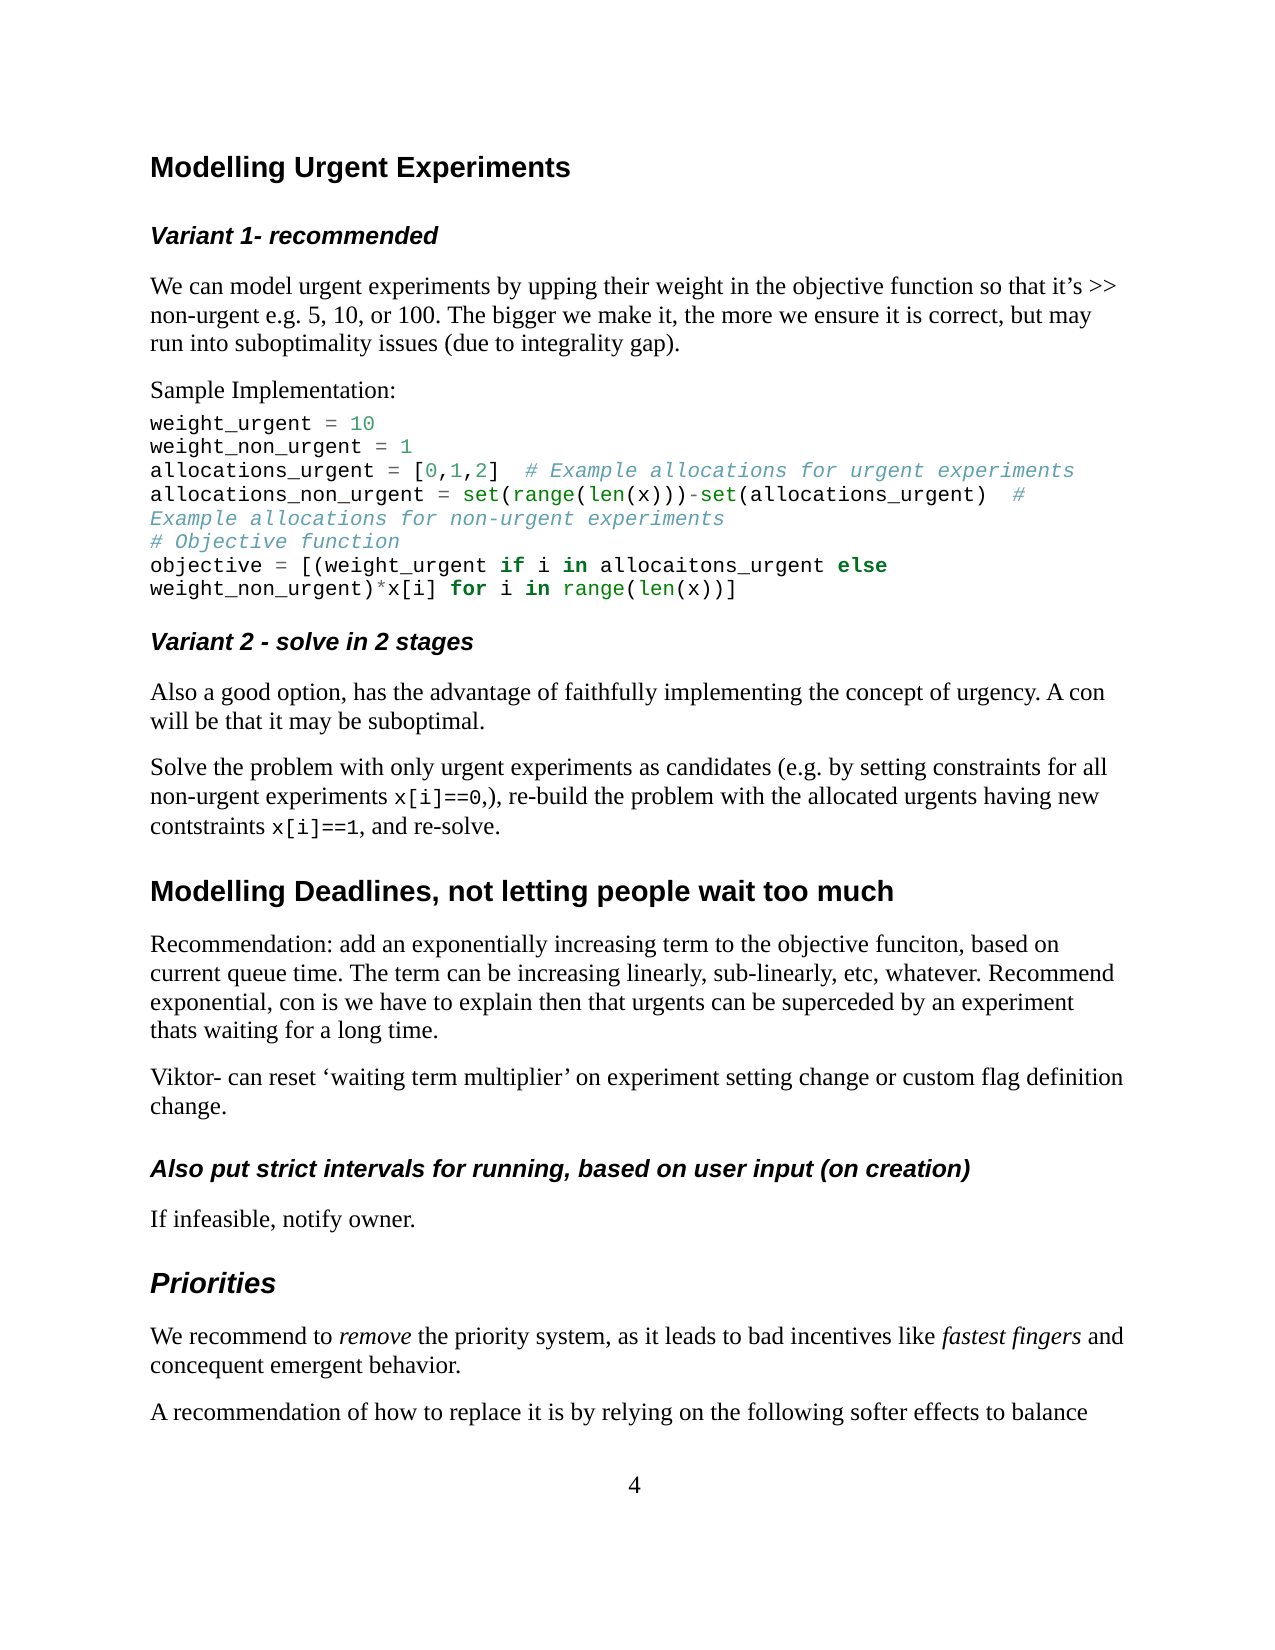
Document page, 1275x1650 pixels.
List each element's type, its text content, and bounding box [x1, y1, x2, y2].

subtitle Variant 2 - solve in 2 stages [150, 627, 1125, 656]
subtitle Variant 1- recommended [150, 221, 1125, 249]
text objective = [(weight_urgent if i in allocaitons_urgent else weight_non_urgent)*x[i] for i in range(len(x))] [150, 555, 1125, 602]
subtitle Modelling Urgent Experiments [150, 150, 1125, 183]
text allocations_non_urgent = set(range(len(x)))-set(allocations_urgent) # Example allocations for non-urgent experiments [150, 484, 1125, 531]
text Recommendation: add an exponentially increasing term to the objective funciton, based on current queue time. The term can be increasing linearly, sub-linearly, etc, whatever. Recommend exponential, con is we have to explain then that urgents can be superceded by an experiment thats waiting for a long time. [150, 929, 1125, 1044]
subtitle Priorities [150, 1266, 1125, 1300]
text Sample Implementation: [150, 375, 1125, 404]
text We recommend to remove the priority system, as it leads to bad incentives like fastest fingers and concequent emergent behavior. [150, 1321, 1125, 1379]
text allocations_urgent = [0,1,2] # Example allocations for urgent experiments [150, 460, 1125, 484]
text weight_non_urgent = 1 [150, 437, 1125, 460]
text Viktor- can reset ‘waiting term multiplier’ on experiment setting change or custom flag definition change. [150, 1062, 1125, 1120]
text Solve the problem with only urgent experiments as candidates (e.g. by setting constraints for all non-urgent experiments x[i]==0,), re-build the problem with the allocated urgents having new contstraints x[i]==1, and re-solve. [150, 752, 1125, 840]
subtitle Also put strict intervals for running, based on user input (on creation) [150, 1154, 1125, 1182]
text A recommendation of how to replace it is by relying on the following softer effects to balance [150, 1397, 1125, 1426]
text weight_urgent = 10 [150, 413, 1125, 437]
subtitle Modelling Deadlines, not letting people wait too much [150, 874, 1125, 908]
text If infeasible, notify owner. [150, 1204, 1125, 1232]
text # Objective function [150, 531, 1125, 555]
text We can model urgent experiments by upping their weight in the objective function so that it’s >> non-urgent e.g. 5, 10, or 100. The bigger we make it, the more we ensure it is correct, but may run into suboptimality issues (due to integrality gap). [150, 271, 1125, 357]
text Also a good option, has the advantage of faithfully implementing the concept of urgency. A con will be that it may be suboptimal. [150, 677, 1125, 734]
